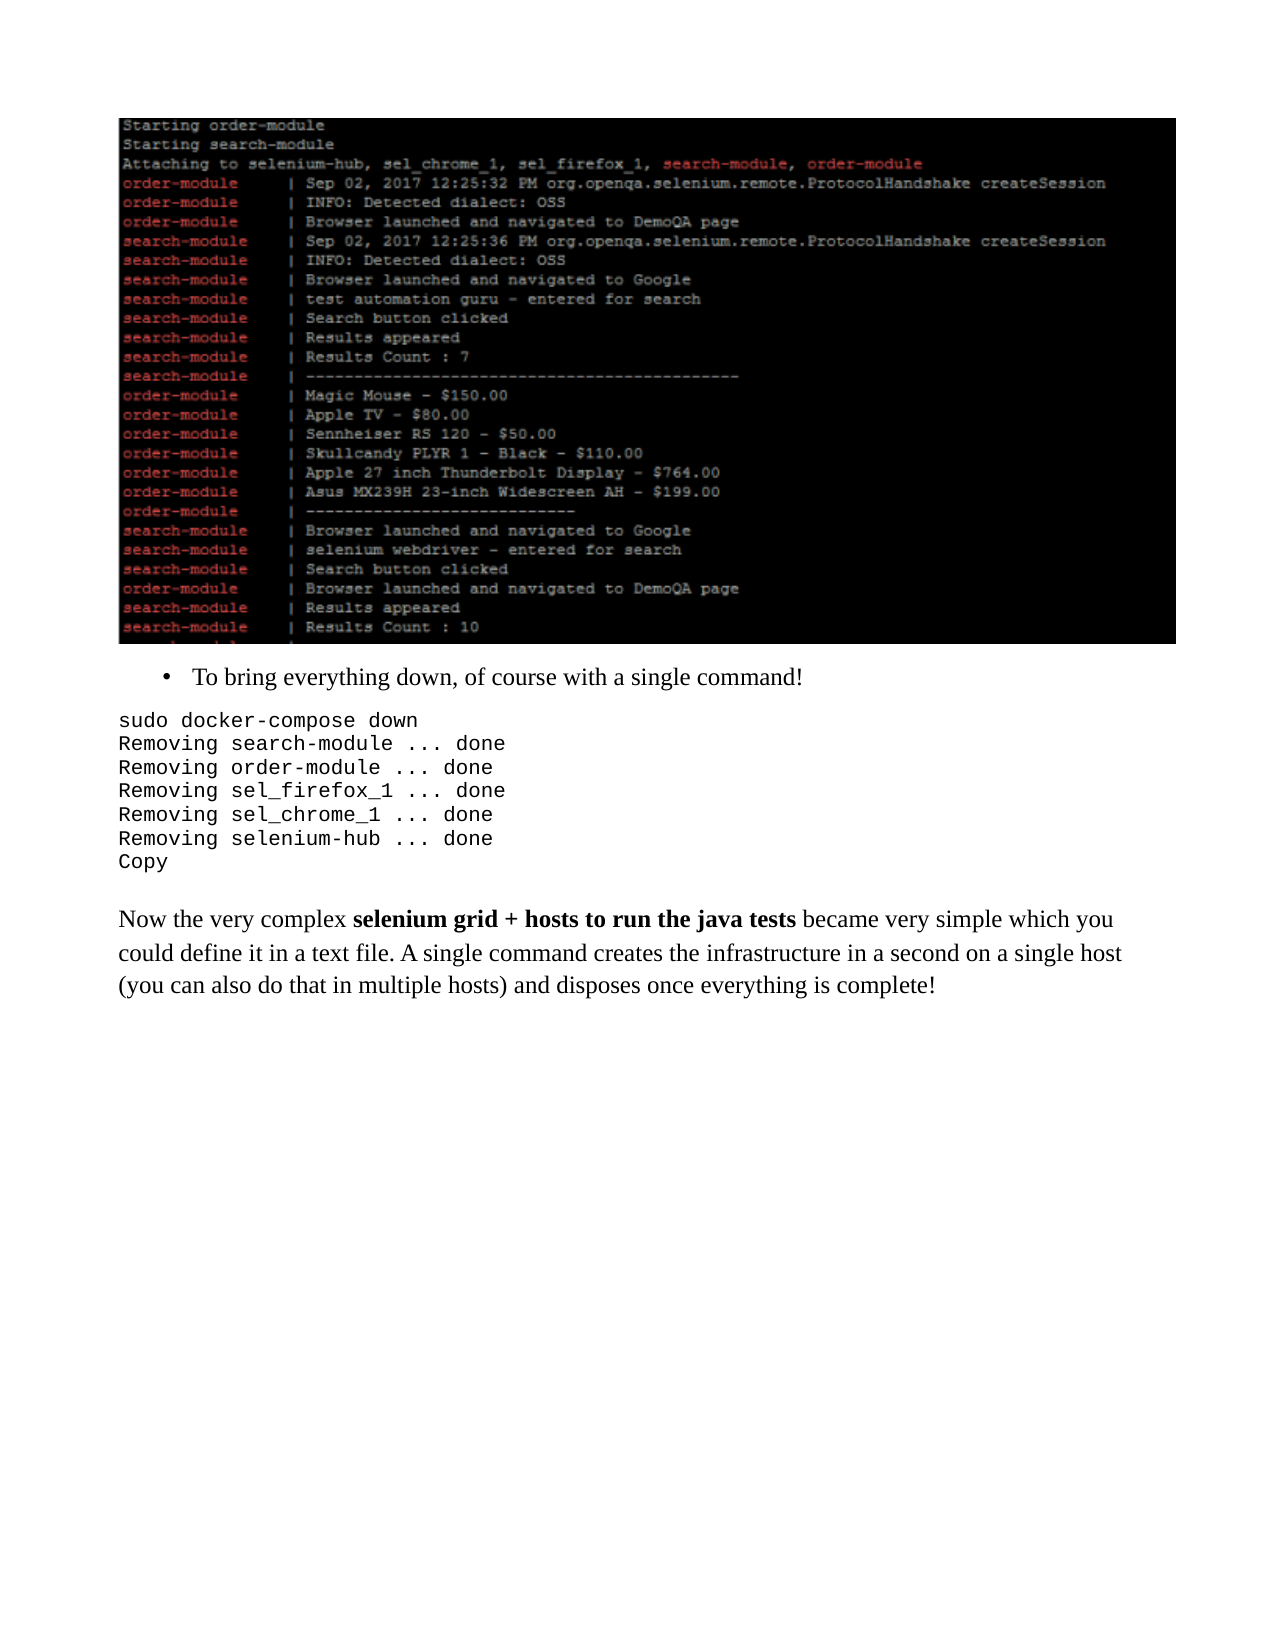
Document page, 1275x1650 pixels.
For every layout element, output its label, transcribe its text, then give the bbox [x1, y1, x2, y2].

text Removing sel_chrome_1 ... done [118, 804, 1157, 828]
text Removing selenium-hub ... done [118, 828, 1157, 851]
text Removing search-module ... done [118, 733, 1157, 757]
text Removing order-module ... done [118, 757, 1157, 781]
list To bring everything down, of course with a single command! [162, 662, 1157, 691]
text sudo docker-compose down [118, 709, 1157, 733]
text Removing sel_firefox_1 ... done [118, 781, 1157, 804]
picture [118, 118, 1176, 644]
text Copy [118, 851, 1157, 875]
text Now the very complex selenium grid + hosts to run the java tests became very simple which you could define it in a text file. A single command creates the infrastructure in a second on a single host (you can also do that in multiple hosts) and disposes once everything is complete! [118, 904, 1157, 999]
